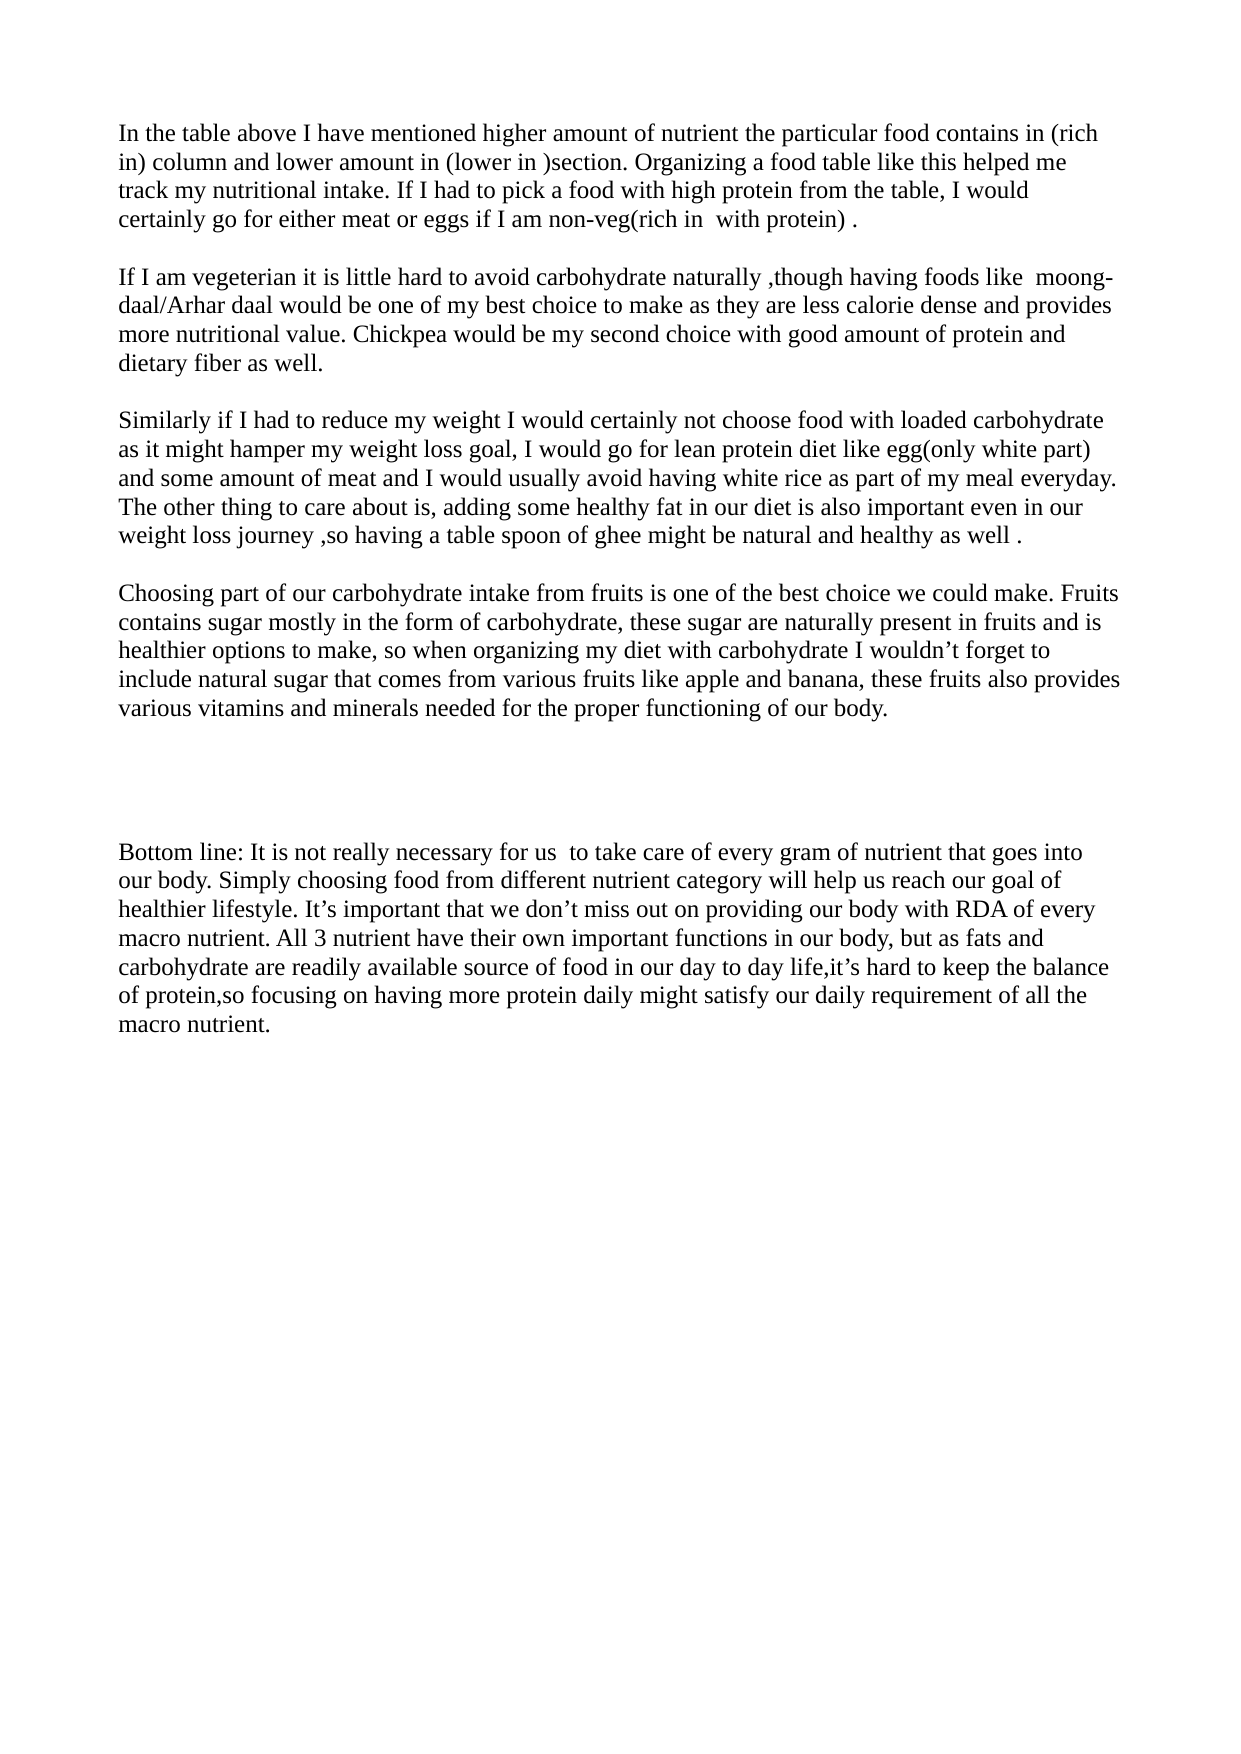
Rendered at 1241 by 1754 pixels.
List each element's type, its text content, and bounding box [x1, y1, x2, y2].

text If I am vegeterian it is little hard to avoid carbohydrate naturally ,though having foods like moong-daal/Arhar daal would be one of my best choice to make as they are less calorie dense and provides more nutritional value. Chickpea would be my second choice with good amount of protein and dietary fiber as well. [118, 262, 1122, 377]
text Choosing part of our carbohydrate intake from fruits is one of the best choice we could make. Fruits contains sugar mostly in the form of carbohydrate, these sugar are naturally present in fruits and is healthier options to make, so when organizing my diet with carbohydrate I wouldn’t forget to include natural sugar that comes from various fruits like apple and banana, these fruits also provides various vitamins and minerals needed for the proper functioning of our body. [118, 578, 1122, 722]
text In the table above I have mentioned higher amount of nutrient the particular food contains in (rich in) column and lower amount in (lower in )section. Organizing a food table like this helped me track my nutritional intake. If I had to pick a food with high protein from the table, I would certainly go for either meat or eggs if I am non-veg(rich in with protein) . [118, 118, 1122, 233]
text The other thing to care about is, adding some healthy fat in our diet is also important even in our weight loss journey ,so having a table spoon of ghee might be natural and healthy as well . [118, 492, 1122, 549]
text Bottom line: It is not really necessary for us to take care of every gram of nutrient that goes into our body. Simply choosing food from different nutrient category will help us reach our goal of healthier lifestyle. It’s important that we don’t miss out on providing our body with RDA of every macro nutrient. All 3 nutrient have their own important functions in our body, but as fats and carbohydrate are readily available source of food in our day to day life,it’s hard to keep the balance of protein,so focusing on having more protein daily might satisfy our daily requirement of all the macro nutrient. [118, 837, 1122, 1038]
text Similarly if I had to reduce my weight I would certainly not choose food with loaded carbohydrate as it might hamper my weight loss goal, I would go for lean protein diet like egg(only white part) and some amount of meat and I would usually avoid having white rice as part of my meal everyday. [118, 406, 1122, 492]
